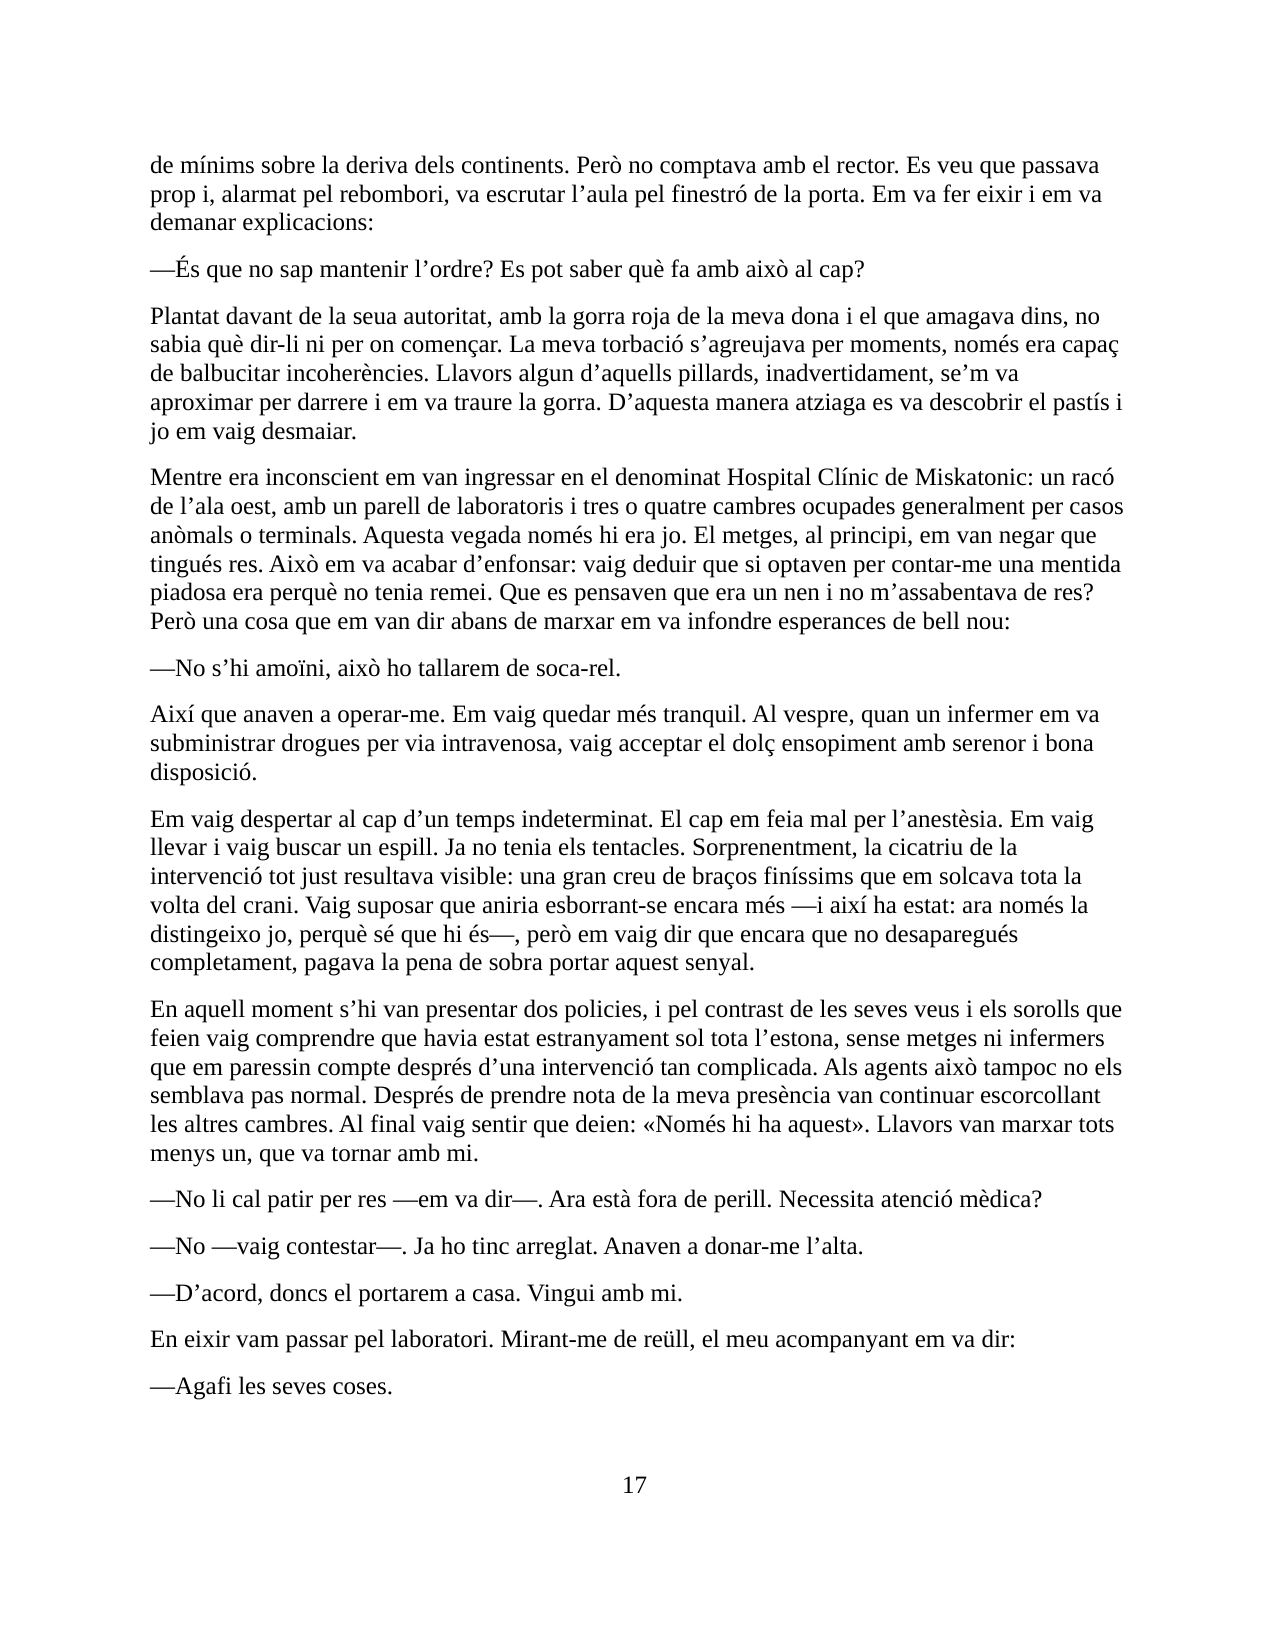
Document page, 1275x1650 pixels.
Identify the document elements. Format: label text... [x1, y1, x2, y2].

text Plantat davant de la seua autoritat, amb la gorra roja de la meva dona i el que amagava dins, no sabia què dir-li ni per on començar. La meva torbació s’agreujava per moments, només era capaç de balbucitar incoherències. Llavors algun d’aquells pillards, inadvertidament, se’m va aproximar per darrere i em va traure la gorra. D’aquesta manera atziaga es va descobrir el pastís i jo em vaig desmaiar. [150, 301, 1125, 444]
text Així que anaven a operar-me. Em vaig quedar més tranquil. Al vespre, quan un infermer em va subministrar drogues per via intravenosa, vaig acceptar el dolç ensopiment amb serenor i bona disposició. [150, 699, 1125, 786]
text —No li cal patir per res —em va dir—. Ara està fora de perill. Necessita atenció mèdica? [150, 1184, 1125, 1213]
text Em vaig despertar al cap d’un temps indeterminat. El cap em feia mal per l’anestèsia. Em vaig llevar i vaig buscar un espill. Ja no tenia els tentacles. Sorprenentment, la cicatriu de la intervenció tot just resultava visible: una gran creu de braços finíssims que em solcava tota la volta del crani. Vaig suposar que aniria esborrant-se encara més —i així ha estat: ara només la distingeixo jo, perquè sé que hi és—, però em vaig dir que encara que no desaparegués completament, pagava la pena de sobra portar aquest senyal. [150, 804, 1125, 976]
text de mínims sobre la deriva dels continents. Però no comptava amb el rector. Es veu que passava prop i, alarmat pel rebombori, va escrutar l’aula pel finestró de la porta. Em va fer eixir i em va demanar explicacions: [150, 150, 1125, 236]
text En aquell moment s’hi van presentar dos policies, i pel contrast de les seves veus i els sorolls que feien vaig comprendre que havia estat estranyament sol tota l’estona, sense metges ni infermers que em paressin compte després d’una intervenció tan complicada. Als agents això tampoc no els semblava pas normal. Després de prendre nota de la meva presència van continuar escorcollant les altres cambres. Al final vaig sentir que deien: «Només hi ha aquest». Llavors van marxar tots menys un, que va tornar amb mi. [150, 994, 1125, 1167]
text —Agafi les seves coses. [150, 1371, 1125, 1400]
text —D’acord, doncs el portarem a casa. Vingui amb mi. [150, 1278, 1125, 1307]
text —És que no sap mantenir l’ordre? Es pot saber què fa amb això al cap? [150, 254, 1125, 283]
text —No s’hi amoïni, això ho tallarem de soca-rel. [150, 653, 1125, 682]
text —No —vaig contestar—. Ja ho tinc arreglat. Anaven a donar-me l’alta. [150, 1231, 1125, 1260]
text Mentre era inconscient em van ingressar en el denominat Hospital Clínic de Miskatonic: un racó de l’ala oest, amb un parell de laboratoris i tres o quatre cambres ocupades generalment per casos anòmals o terminals. Aquesta vegada només hi era jo. El metges, al principi, em van negar que tingués res. Això em va acabar d’enfonsar: vaig deduir que si optaven per contar-me una mentida piadosa era perquè no tenia remei. Que es pensaven que era un nen i no m’assabentava de res? Però una cosa que em van dir abans de marxar em va infondre esperances de bell nou: [150, 462, 1125, 635]
text En eixir vam passar pel laboratori. Mirant-me de reüll, el meu acompanyant em va dir: [150, 1324, 1125, 1353]
